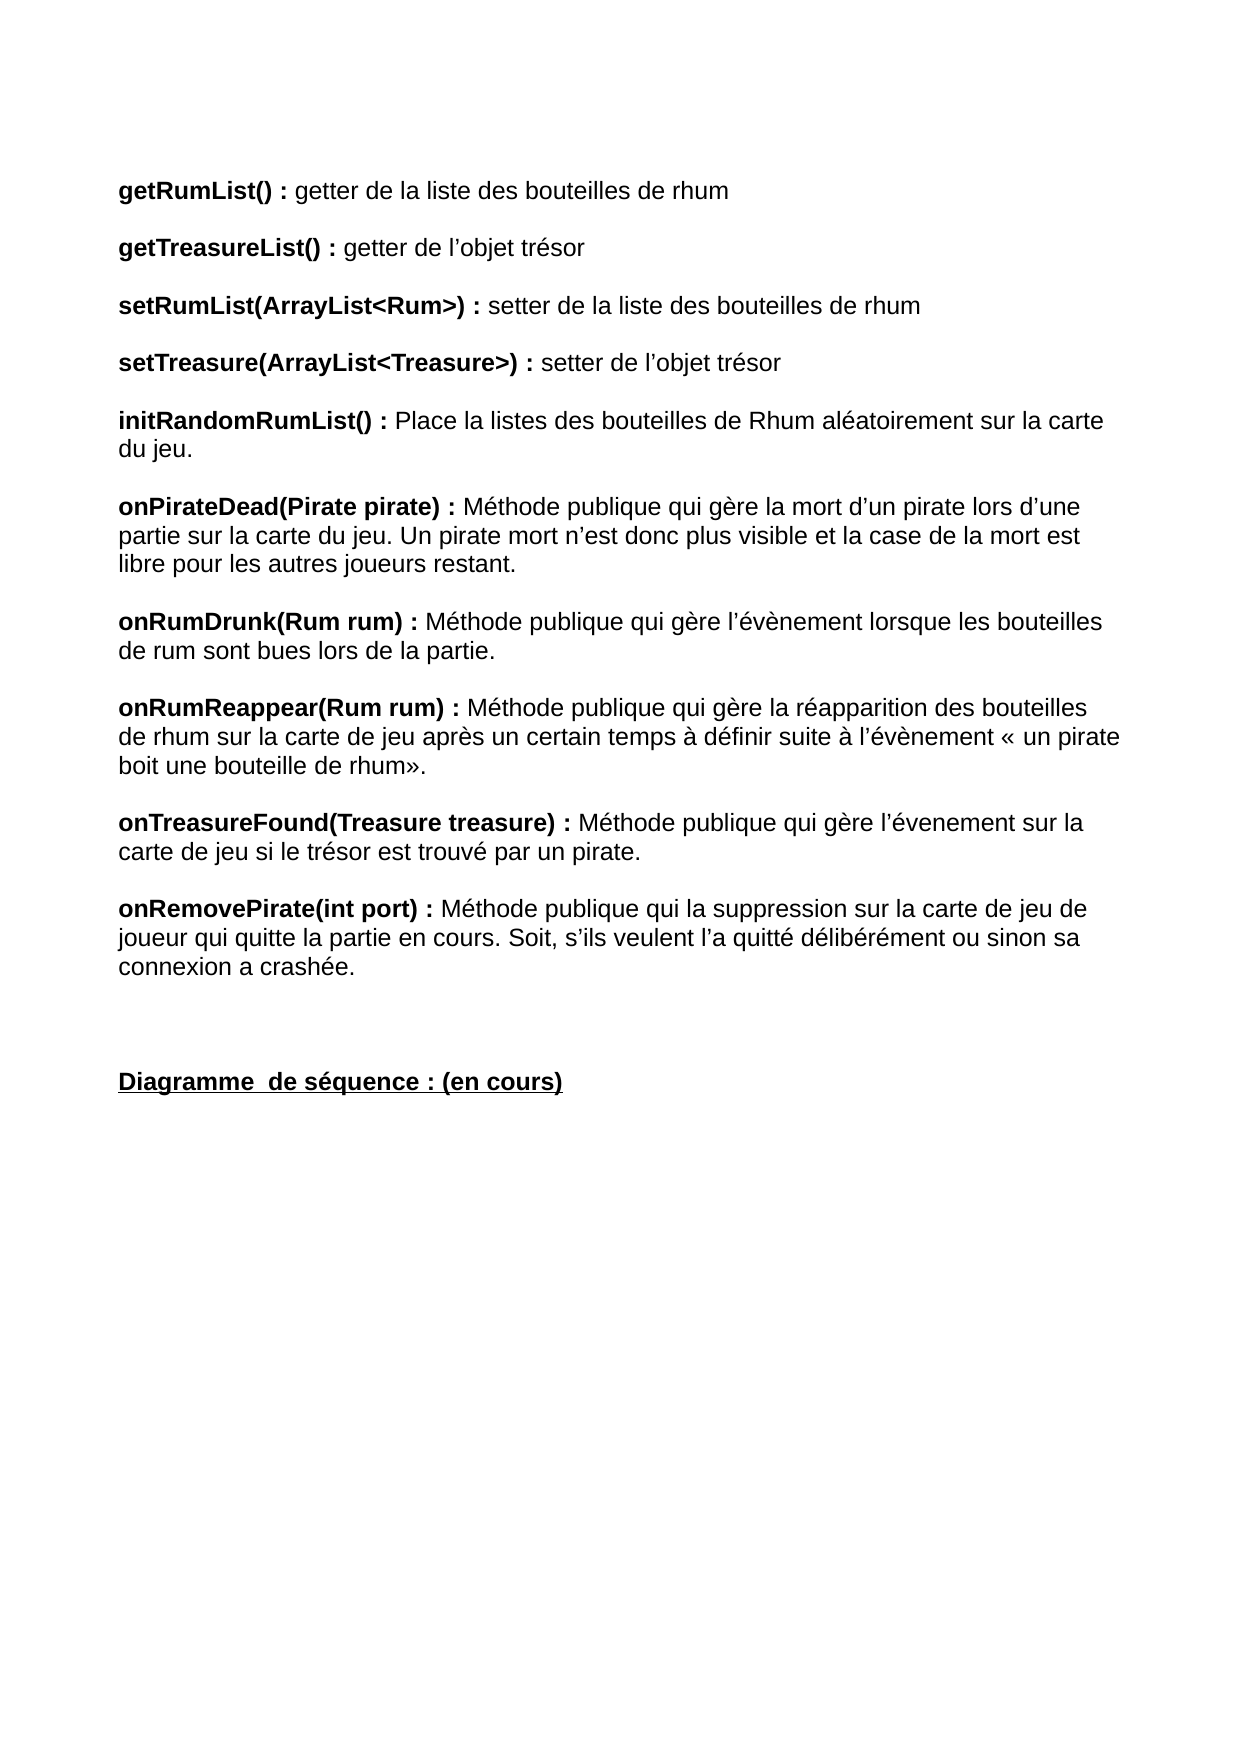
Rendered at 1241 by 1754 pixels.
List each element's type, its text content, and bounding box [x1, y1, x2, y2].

text onRemovePirate(int port) : Méthode publique qui la suppression sur la carte de jeu de joueur qui quitte la partie en cours. Soit, s’ils veulent l’a quitté délibérément ou sinon sa connexion a crashée. [118, 894, 1122, 981]
text onPirateDead(Pirate pirate) : Méthode publique qui gère la mort d’un pirate lors d’une partie sur la carte du jeu. Un pirate mort n’est donc plus visible et la case de la mort est libre pour les autres joueurs restant. [118, 492, 1122, 578]
text getRumList() : getter de la liste des bouteilles de rhum [118, 176, 1122, 204]
text onRumDrunk(Rum rum) : Méthode publique qui gère l’évènement lorsque les bouteilles de rum sont bues lors de la partie. [118, 607, 1122, 664]
text onRumReappear(Rum rum) : Méthode publique qui gère la réapparition des bouteilles de rhum sur la carte de jeu après un certain temps à définir suite à l’évènement « un pirate boit une bouteille de rhum». [118, 693, 1122, 779]
text initRandomRumList() : Place la listes des bouteilles de Rhum aléatoirement sur la carte du jeu. [118, 406, 1122, 463]
text onTreasureFound(Treasure treasure) : Méthode publique qui gère l’évenement sur la carte de jeu si le trésor est trouvé par un pirate. [118, 808, 1122, 866]
text setRumList(ArrayList<Rum>) : setter de la liste des bouteilles de rhum [118, 291, 1122, 319]
text getTreasureList() : getter de l’objet trésor [118, 233, 1122, 262]
text setTreasure(ArrayList<Treasure>) : setter de l’objet trésor [118, 348, 1122, 377]
text Diagramme de séquence : (en cours) [118, 1067, 1122, 1096]
